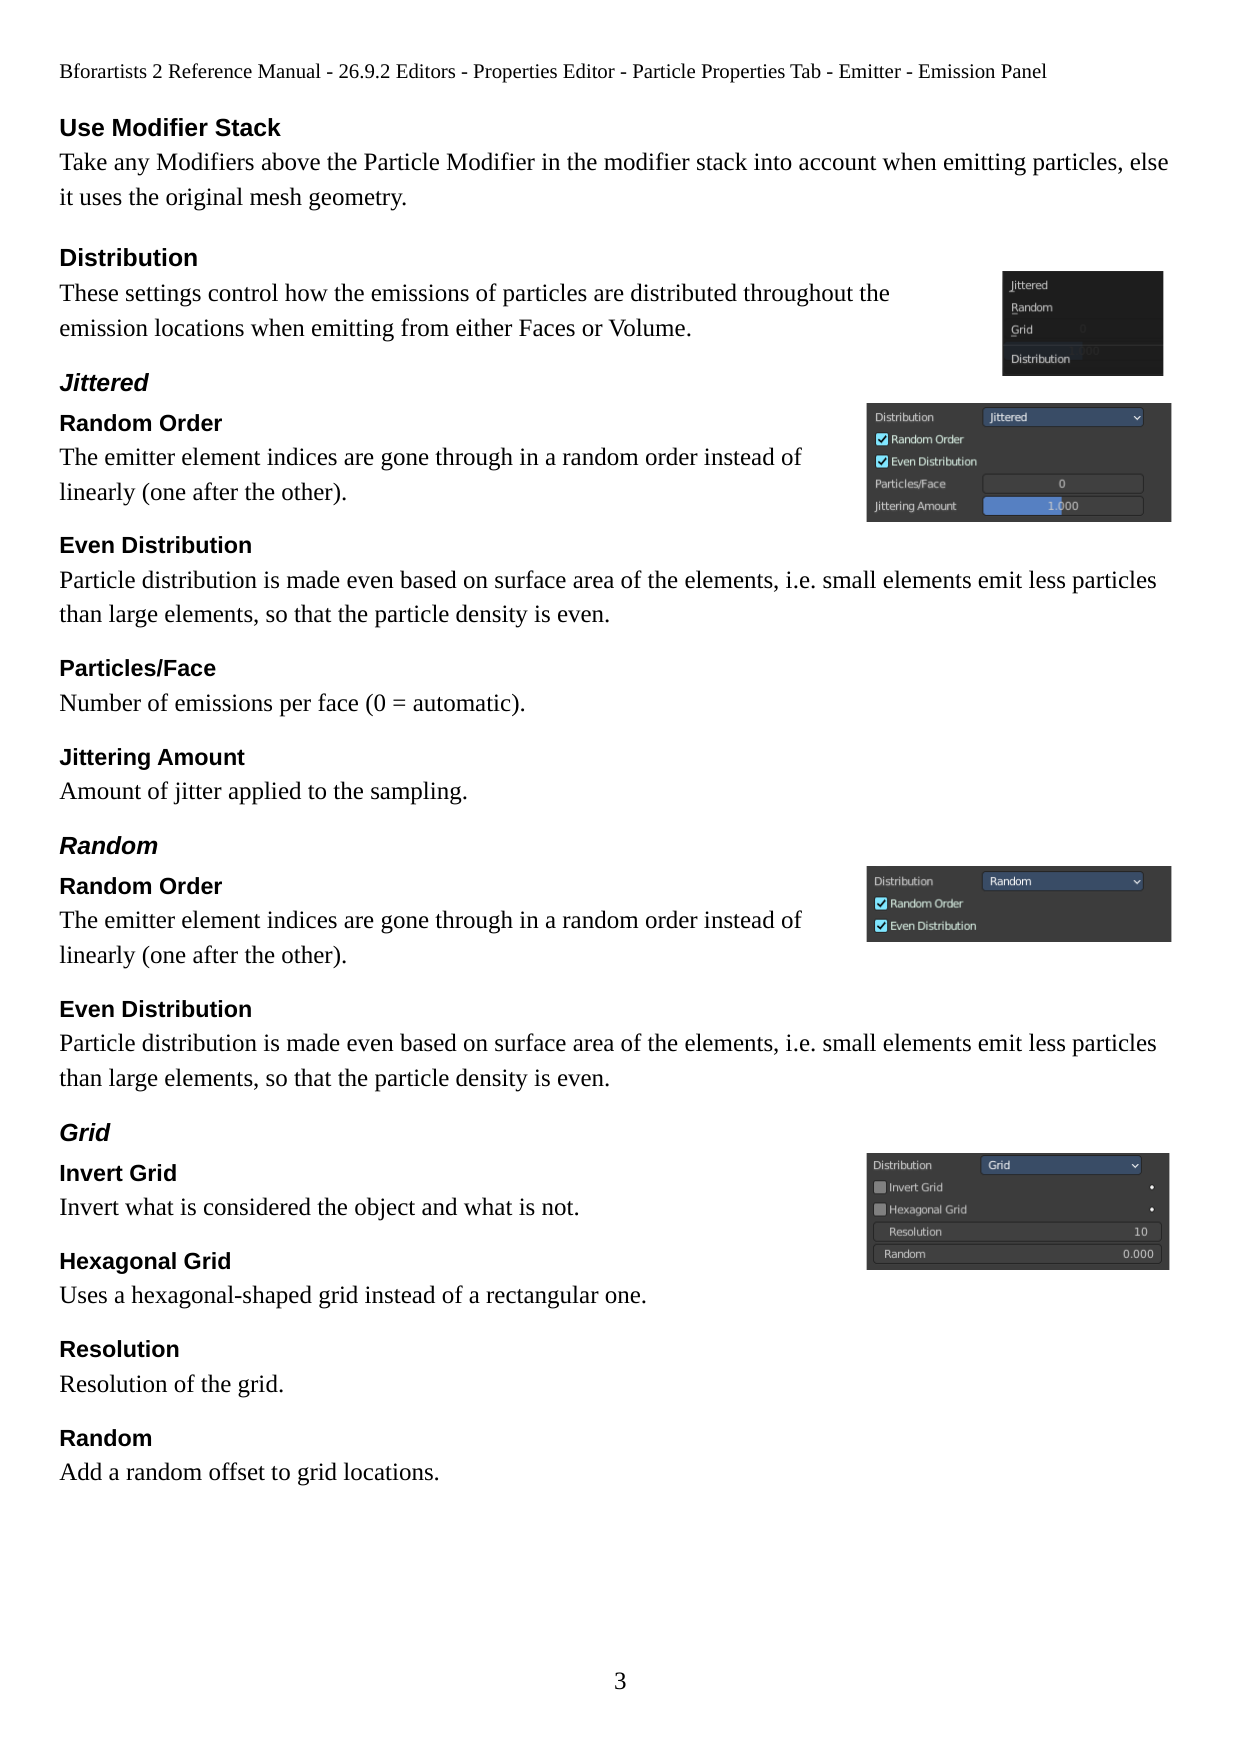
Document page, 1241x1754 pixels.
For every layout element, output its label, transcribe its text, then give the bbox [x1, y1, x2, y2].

picture [866, 866, 1172, 942]
subtitle Random Order [59, 872, 866, 899]
subtitle Random Order [59, 409, 866, 436]
text Amount of jitter applied to the sampling. [59, 776, 1181, 805]
subtitle Grid [59, 1118, 1181, 1147]
text The emitter element indices are gone through in a random order instead of linearly (one after the other). [59, 442, 866, 505]
text Resolution of the grid. [59, 1369, 1181, 1397]
subtitle Use Modifier Stack [59, 113, 1181, 141]
subtitle [1170, 1159, 1181, 1186]
subtitle Random [59, 831, 1181, 860]
text Add a random offset to grid locations. [59, 1457, 1181, 1486]
text These settings control how the emissions of particles are distributed throughout the emission locations when emitting from either Faces or Volume. [59, 278, 1002, 341]
subtitle Even Distribution [59, 532, 1181, 559]
subtitle Even Distribution [59, 995, 1181, 1022]
subtitle Resolution [59, 1336, 1181, 1362]
picture [1002, 271, 1164, 376]
text Invert what is considered the object and what is not. [59, 1192, 866, 1221]
subtitle Jittering Amount [59, 743, 1181, 770]
subtitle Particles/Face [59, 655, 1181, 681]
picture [866, 1153, 1170, 1270]
subtitle Invert Grid [59, 1159, 866, 1186]
text The emitter element indices are gone through in a random order instead of linearly (one after the other). [59, 905, 1181, 969]
text Uses a hexagonal-shaped grid instead of a rectangular one. [59, 1280, 1181, 1309]
text Particle distribution is made even based on surface area of the elements, i.e. small elements emit less particles than large elements, so that the particle density is even. [59, 565, 1181, 628]
subtitle [1172, 872, 1181, 899]
subtitle Random [59, 1424, 1181, 1451]
subtitle Jittered [59, 368, 1181, 397]
subtitle [1172, 409, 1181, 436]
text Particle distribution is made even based on surface area of the elements, i.e. small elements emit less particles than large elements, so that the particle density is even. [59, 1028, 1181, 1091]
text Number of emissions per face (0 = automatic). [59, 688, 1181, 716]
text Take any Modifiers above the Particle Modifier in the modifier stack into account when emitting particles, else it uses the original mesh geometry. [59, 147, 1181, 211]
subtitle Distribution [59, 243, 1181, 272]
picture [866, 403, 1172, 522]
subtitle Hexagonal Grid [59, 1247, 1181, 1274]
